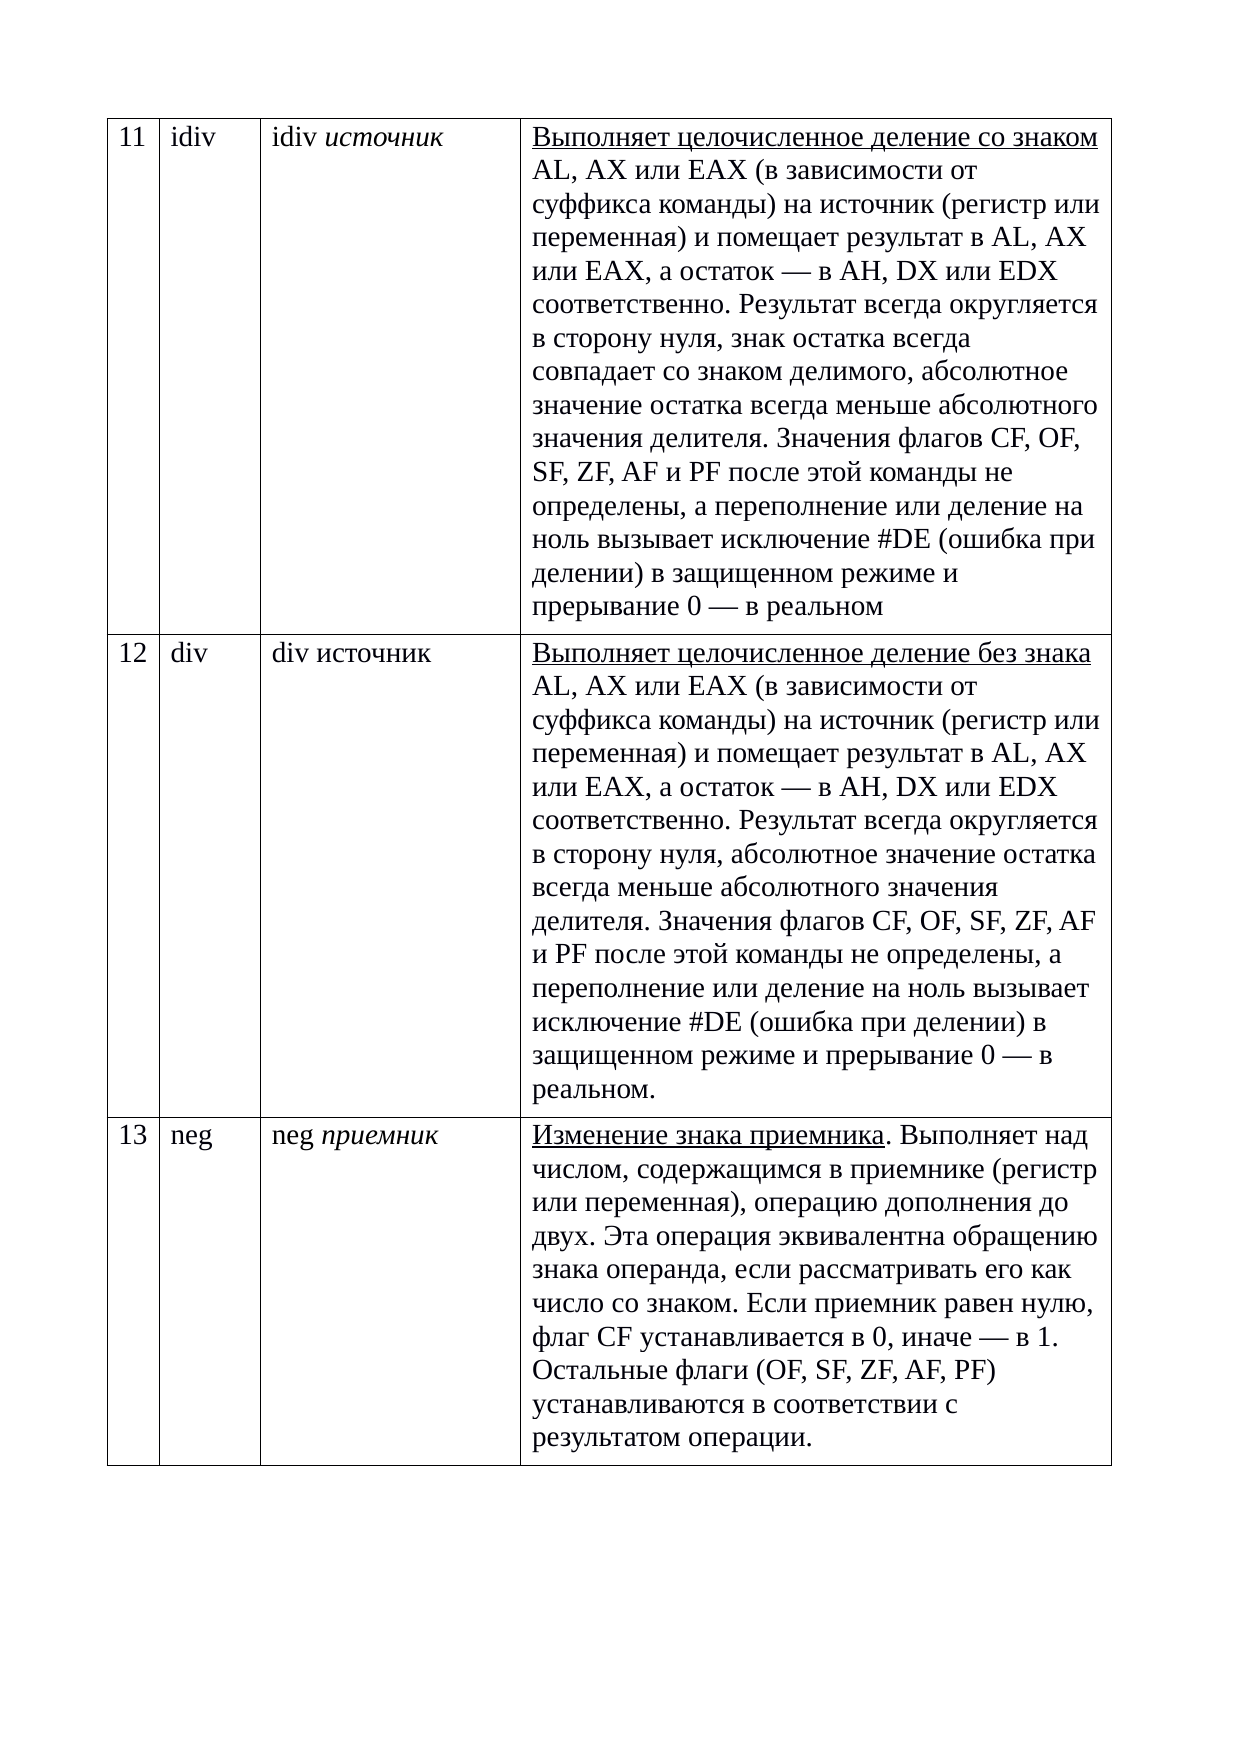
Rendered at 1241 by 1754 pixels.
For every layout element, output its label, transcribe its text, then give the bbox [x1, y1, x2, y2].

table_cell idiv источник [261, 119, 520, 634]
table_cell neg [160, 1118, 260, 1465]
table_cell div [160, 635, 260, 1117]
table_cell div источник [261, 635, 520, 1117]
table_cell idiv [160, 119, 260, 634]
table_cell 13 [108, 1118, 159, 1465]
table_cell Выполняет целочисленное деление со знаком AL, АХ или ЕАХ (в зависимости от суффикса команды) на источник (регистр или переменная) и помещает результат в AL, АХ или ЕАХ, а остаток — в АН, DX или EDX соответственно. Результат всегда округляется в сторону нуля, знак остатка всегда совпадает со знаком делимого, абсолютное значение остатка всегда меньше абсолютного значения делителя. Значения флагов CF, OF, SF, ZF, AF и PF после этой команды не определены, а переполнение или деление на ноль вызывает исключение #DE (ошибка при делении) в защищенном режиме и прерывание 0 — в реальном [521, 119, 1111, 634]
table_cell 12 [108, 635, 159, 1117]
table_cell Выполняет целочисленное деление без знака AL, АХ или ЕАХ (в зависимости от суффикса команды) на источник (регистр или переменная) и помещает результат в AL, АХ или ЕАХ, а остаток — в АН, DX или EDX соответственно. Результат всегда округляется в сторону нуля, абсолютное значение остатка всегда меньше абсолютного значения делителя. Значения флагов CF, OF, SF, ZF, AF и PF после этой команды не определены, а переполнение или деление на ноль вызывает исключение #DE (ошибка при делении) в защищенном режиме и прерывание 0 — в реальном. [521, 635, 1111, 1117]
table_cell 11 [108, 119, 159, 634]
table_cell Изменение знака приемника. Выполняет над числом, содержащимся в приемнике (регистр или переменная), операцию дополнения до двух. Эта операция эквивалентна обращению знака операнда, если рассматривать его как число со знаком. Если приемник равен нулю, флаг CF устанавливается в 0, иначе — в 1. Остальные флаги (OF, SF, ZF, AF, PF) устанавливаются в соответствии с результатом операции. [521, 1118, 1111, 1465]
table_cell neg приемник [261, 1118, 520, 1465]
